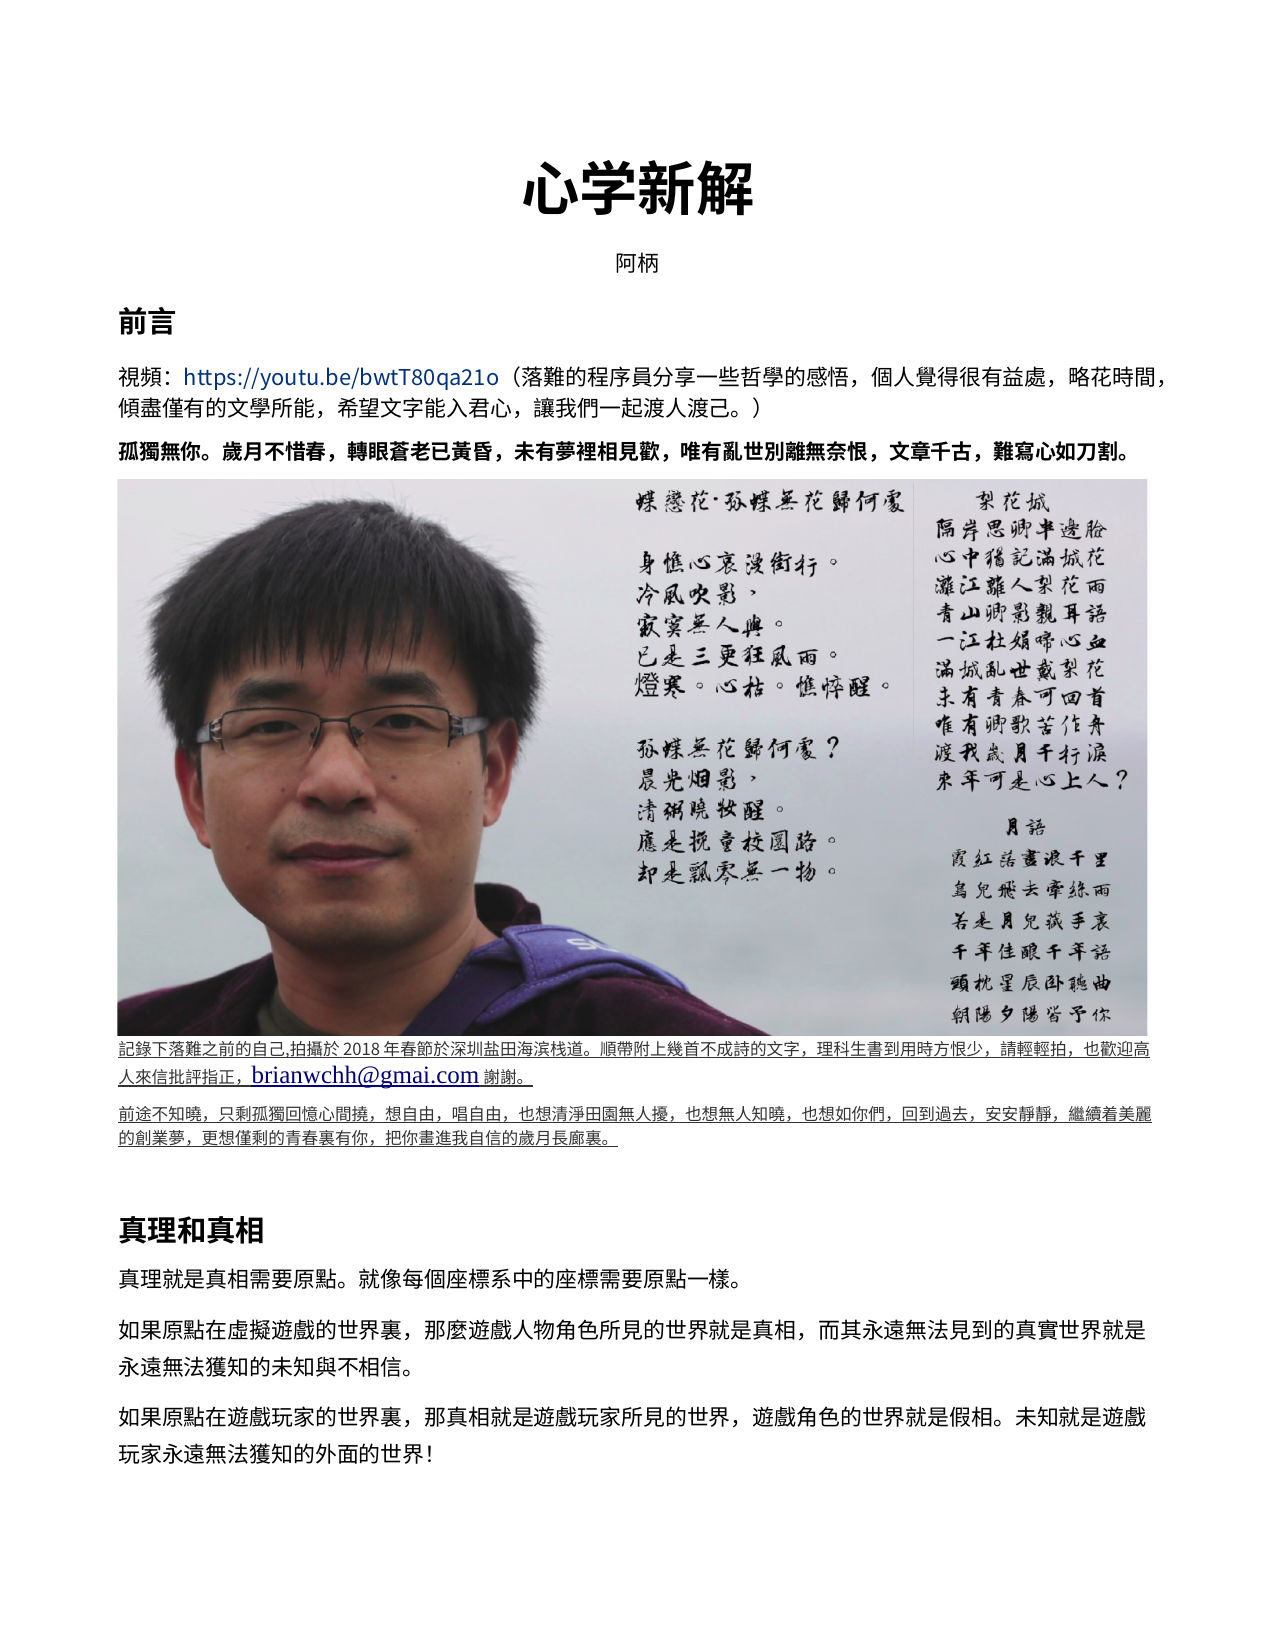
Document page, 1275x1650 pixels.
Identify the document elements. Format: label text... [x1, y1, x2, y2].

text 阿柄 [118, 246, 1157, 278]
title 心学新解 [118, 143, 1157, 228]
text 視頻：https://youtu.be/bwtT80qa21o（落難的程序員分享一些哲學的感悟，個人覺得很有益處，略花時間，傾盡僅有的文學所能，希望文字能入君心，讓我們一起渡人渡己。） [118, 359, 1157, 423]
text 前途不知曉，只剩孤獨回憶心間撓，想自由，唱自由，也想清淨田園無人擾，也想無人知曉，也想如你們，回到過去，安安靜靜，繼續着美麗的創業夢，更想僅剩的青春裏有你，把你畫進我自信的歲月長廊裏。 [118, 1101, 1157, 1149]
subtitle 真理和真相 [118, 1207, 1157, 1250]
text 記錄下落難之前的自己,拍攝於2018年春節於深圳盐田海滨栈道。順帶附上幾首不成詩的文字，理科生書到用時方恨少，請輕輕拍，也歡迎高人來信批評指正，brianwchh@gmai.com 謝謝。 [118, 477, 1157, 1089]
text 孤獨無你。歲月不惜春，轉眼蒼老已黃昏，未有夢裡相見歡，唯有亂世別離無奈恨，文章千古，難寫心如刀割。 [118, 435, 1157, 465]
text 如果原點在虛擬遊戲的世界裏，那麼遊戲人物角色所見的世界就是真相，而其永遠無法見到的真實世界就是永遠無法獲知的未知與不相信。 [118, 1313, 1157, 1381]
picture [117, 479, 1148, 1036]
subtitle 前言 [118, 298, 1157, 341]
text 如果原點在遊戲玩家的世界裏，那真相就是遊戲玩家所見的世界，遊戲角色的世界就是假相。未知就是遊戲玩家永遠無法獲知的外面的世界！ [118, 1400, 1157, 1468]
text 真理就是真相需要原點。就像每個座標系中的座標需要原點一樣。 [118, 1262, 1157, 1294]
